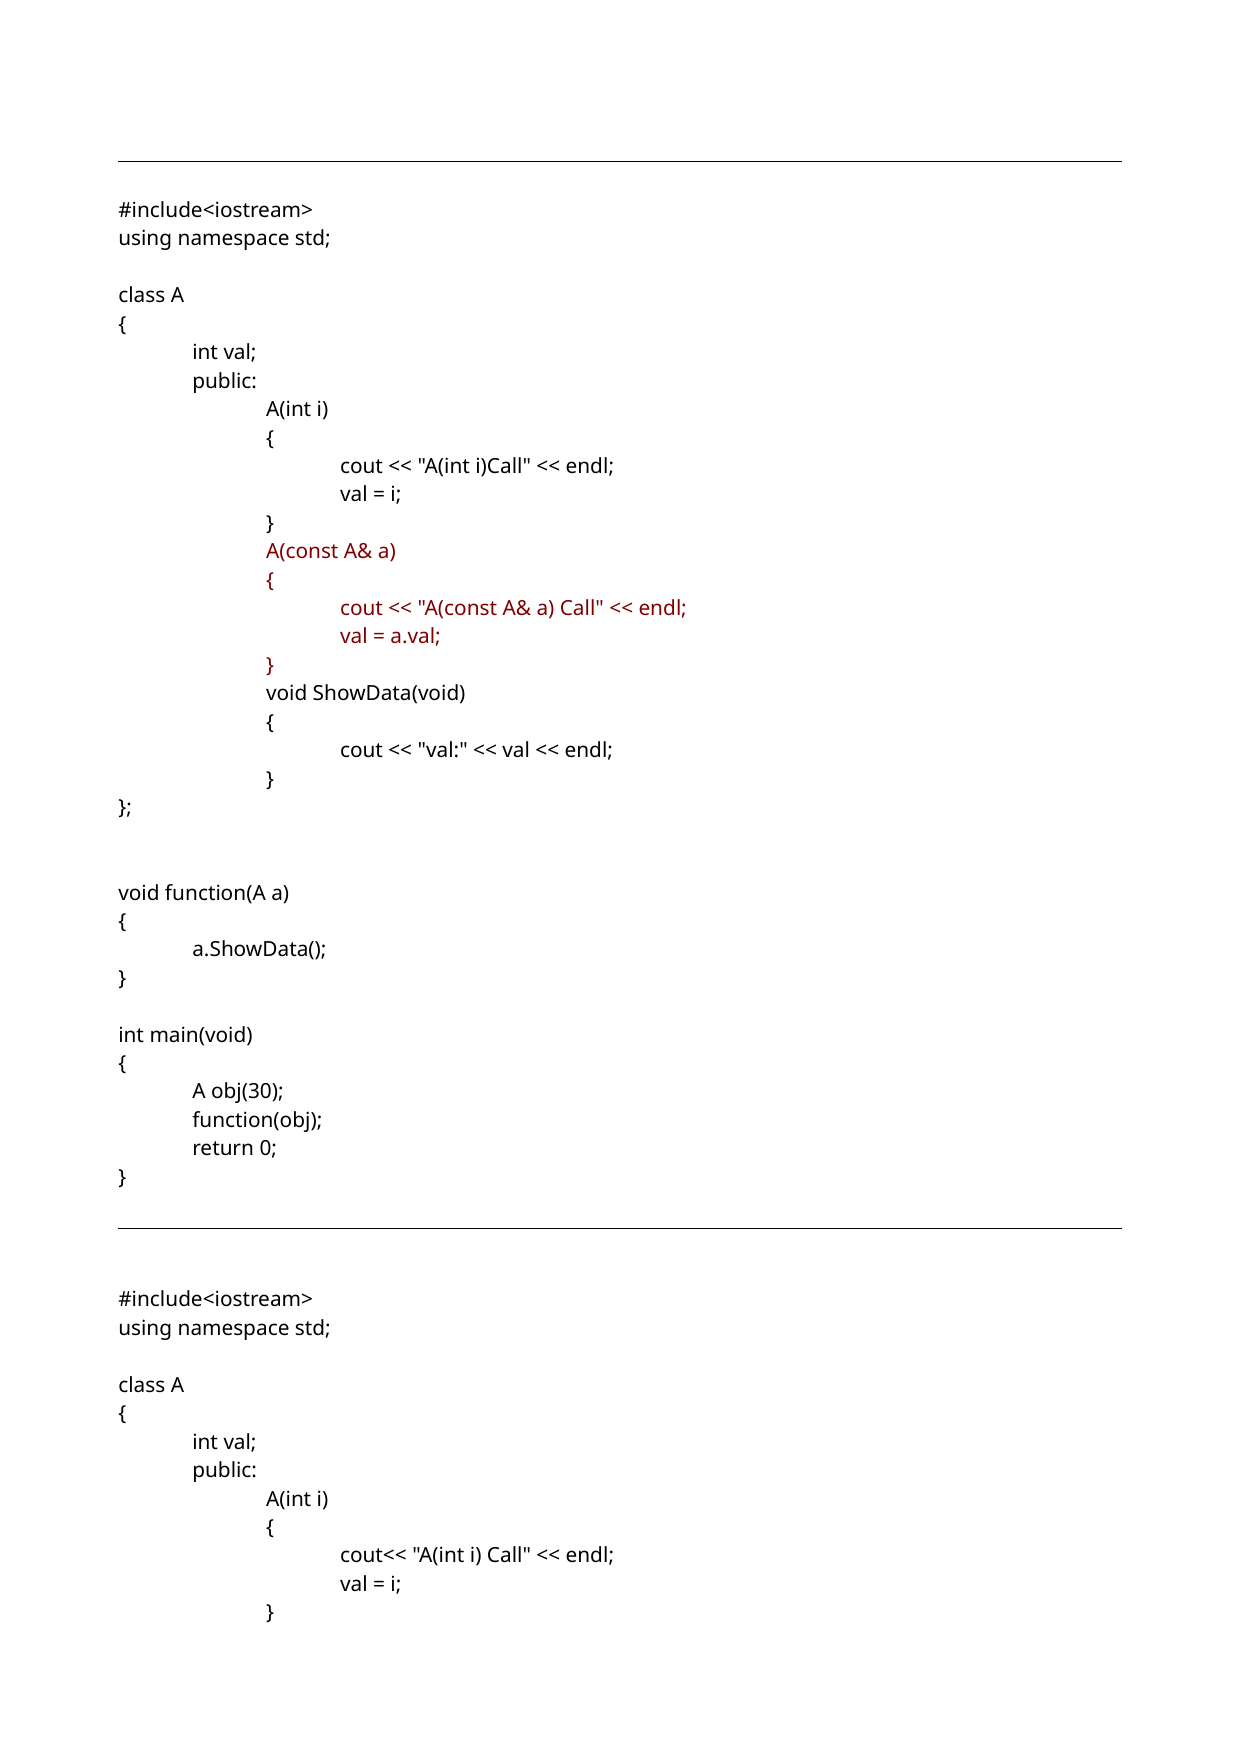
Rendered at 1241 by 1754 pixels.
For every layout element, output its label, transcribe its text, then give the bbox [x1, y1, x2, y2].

text { [118, 309, 1122, 337]
text A obj(30); [118, 1077, 1122, 1105]
text { [118, 1512, 1122, 1541]
text val = i; [118, 1569, 1122, 1597]
text A(int i) [118, 394, 1122, 423]
text int main(void) [118, 1020, 1122, 1048]
text { [118, 423, 1122, 451]
text A(const A& a) [118, 536, 1122, 565]
text } [118, 650, 1122, 678]
text void function(A a) [118, 878, 1122, 906]
text cout << "A(int i)Call" << endl; [118, 451, 1122, 479]
text cout << "val:" << val << endl; [118, 735, 1122, 764]
text } [118, 764, 1122, 792]
text cout<< "A(int i) Call" << endl; [118, 1541, 1122, 1569]
text a.ShowData(); [118, 934, 1122, 963]
text int val; [118, 337, 1122, 366]
text class A [118, 280, 1122, 309]
text return 0; [118, 1133, 1122, 1162]
text #include<iostream> [118, 195, 1122, 223]
text { [118, 906, 1122, 934]
text using namespace std; [118, 223, 1122, 252]
text class A [118, 1370, 1122, 1398]
text val = i; [118, 479, 1122, 508]
text { [118, 1398, 1122, 1427]
text } [118, 1162, 1122, 1190]
text public: [118, 366, 1122, 394]
text } [118, 1597, 1122, 1626]
text val = a.val; [118, 622, 1122, 650]
text { [118, 707, 1122, 735]
text using namespace std; [118, 1313, 1122, 1341]
text { [118, 1048, 1122, 1077]
text int val; [118, 1427, 1122, 1455]
text } [118, 963, 1122, 991]
text } [118, 508, 1122, 536]
text #include<iostream> [118, 1284, 1122, 1313]
text public: [118, 1455, 1122, 1484]
text A(int i) [118, 1484, 1122, 1512]
text void ShowData(void) [118, 678, 1122, 707]
text { [118, 565, 1122, 593]
text }; [118, 792, 1122, 821]
text function(obj); [118, 1105, 1122, 1133]
text cout << "A(const A& a) Call" << endl; [118, 593, 1122, 622]
